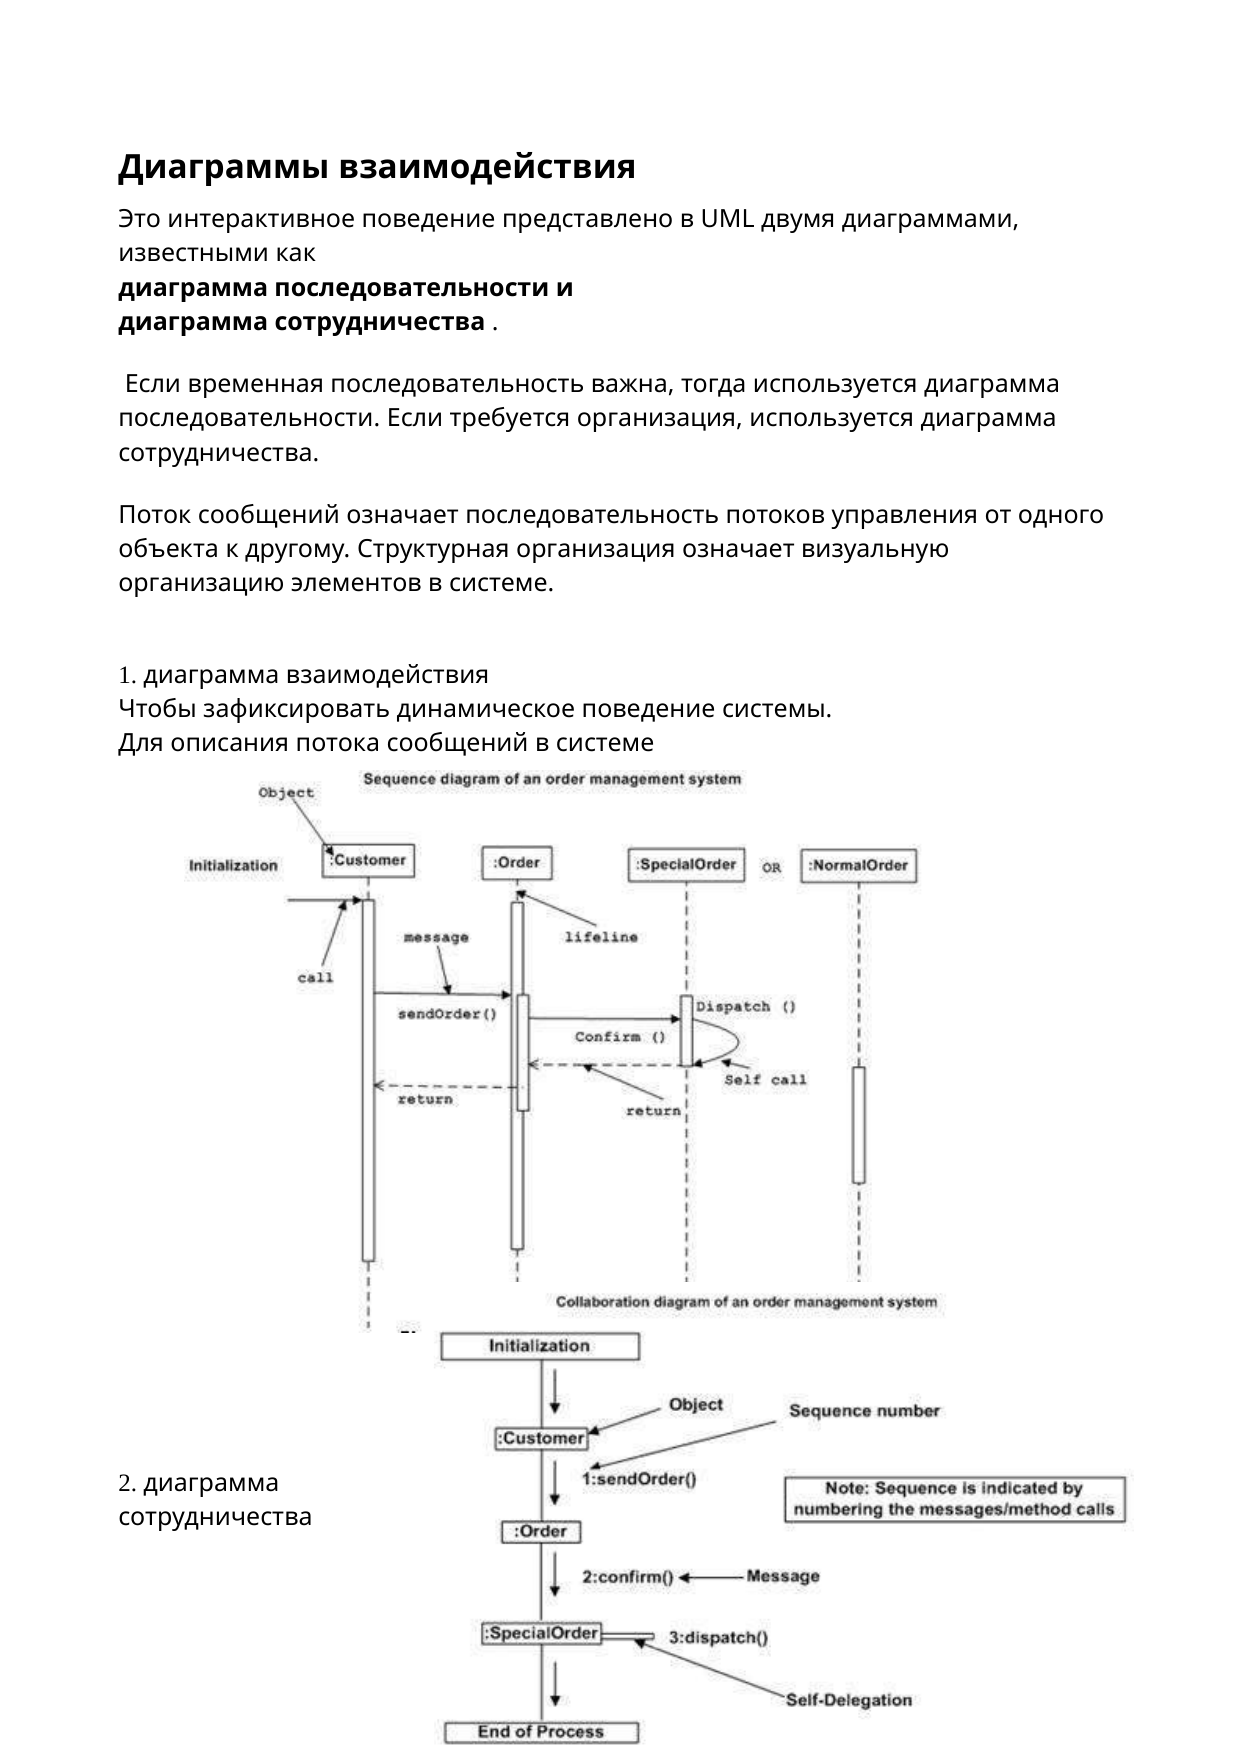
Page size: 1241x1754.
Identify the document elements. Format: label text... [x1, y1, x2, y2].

text 1. диаграмма взаимодействия [118, 657, 1122, 691]
subtitle Диаграммы взаимодействия [118, 143, 1122, 188]
text Это интерактивное поведение представлено в UML двумя диаграммами, известными как [118, 201, 1122, 269]
picture [184, 770, 1134, 1754]
text Если временная последовательность важна, тогда используется диаграмма последовательности. Если требуется организация, используется диаграмма сотрудничества. [118, 366, 1122, 468]
text Поток сообщений означает последовательность потоков управления от одного объекта к другому. Структурная организация означает визуальную организацию элементов в системе. [118, 497, 1122, 599]
text Для описания потока сообщений в системе [118, 725, 1122, 759]
text 2. диаграмма сотрудничества [118, 1465, 433, 1533]
text диаграмма последовательности и [118, 269, 1122, 303]
text диаграмма сотрудничества . [118, 303, 1122, 337]
text Чтобы зафиксировать динамическое поведение системы. [118, 691, 1122, 725]
